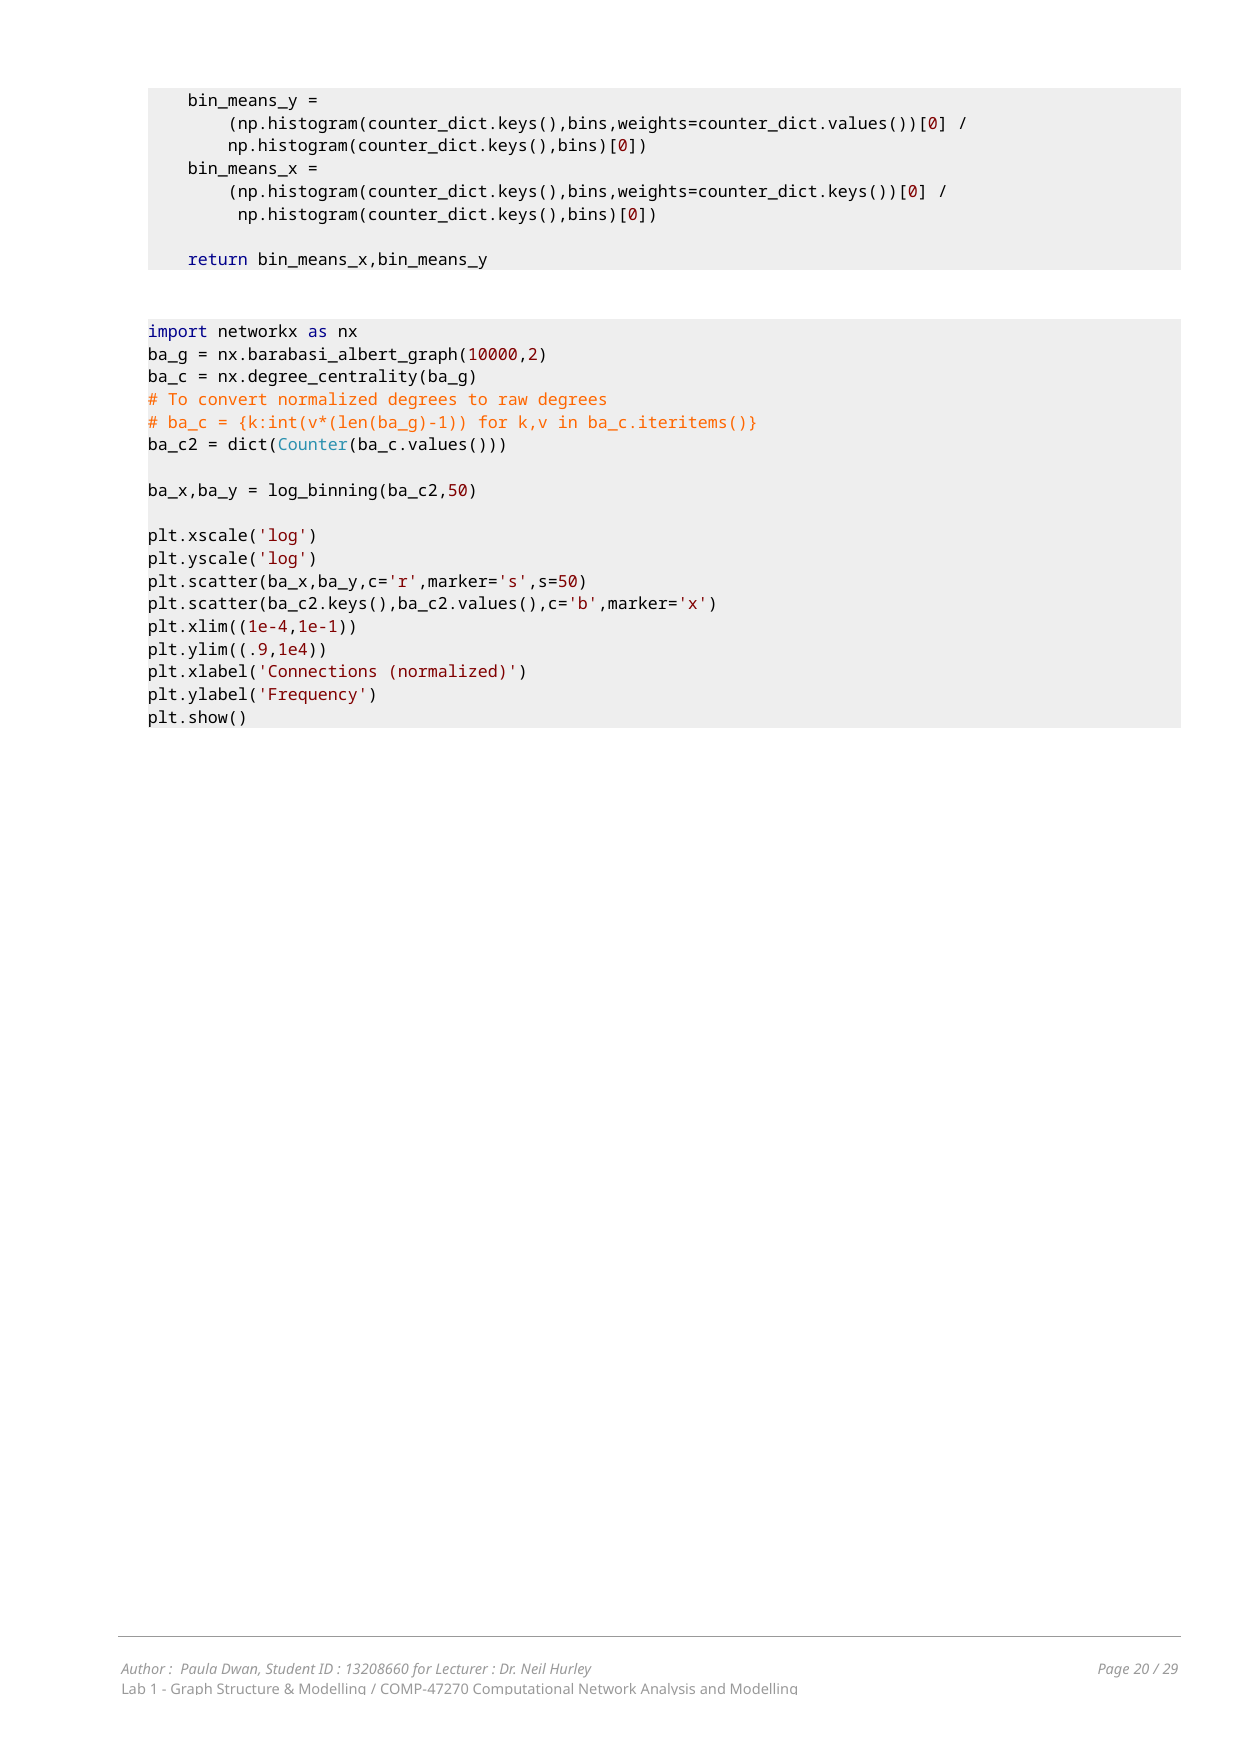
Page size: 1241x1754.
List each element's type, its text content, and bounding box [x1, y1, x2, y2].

text plt.show() [148, 706, 1181, 728]
text # ba_c = {k:int(v*(len(ba_g)-1)) for k,v in ba_c.iteritems()} [148, 410, 1181, 433]
text return bin_means_x,bin_means_y [148, 247, 1181, 270]
text plt.ylabel('Frequency') [148, 683, 1181, 706]
text ba_x,ba_y = log_binning(ba_c2,50) [148, 478, 1181, 501]
text plt.scatter(ba_x,ba_y,c='r',marker='s',s=50) [148, 569, 1181, 592]
text plt.xlim((1e-4,1e-1)) [148, 615, 1181, 637]
text bin_means_x = (np.histogram(counter_dict.keys(),bins,weights=counter_dict.keys())[0] / np.histogram(counter_dict.keys(),bins)[0]) [148, 157, 1181, 225]
text ba_c2 = dict(Counter(ba_c.values())) [148, 433, 1181, 456]
text ba_g = nx.barabasi_albert_graph(10000,2) [148, 342, 1181, 365]
text plt.scatter(ba_c2.keys(),ba_c2.values(),c='b',marker='x') [148, 592, 1181, 615]
text plt.ylim((.9,1e4)) [148, 637, 1181, 660]
text bin_means_y = (np.histogram(counter_dict.keys(),bins,weights=counter_dict.values())[0] / np.histogram(counter_dict.keys(),bins)[0]) [148, 88, 1181, 157]
text plt.yscale('log') [148, 547, 1181, 569]
text plt.xscale('log') [148, 524, 1181, 547]
text # To convert normalized degrees to raw degrees [148, 388, 1181, 410]
text ba_c = nx.degree_centrality(ba_g) [148, 365, 1181, 388]
text import networkx as nx [148, 319, 1181, 342]
text plt.xlabel('Connections (normalized)') [148, 660, 1181, 683]
